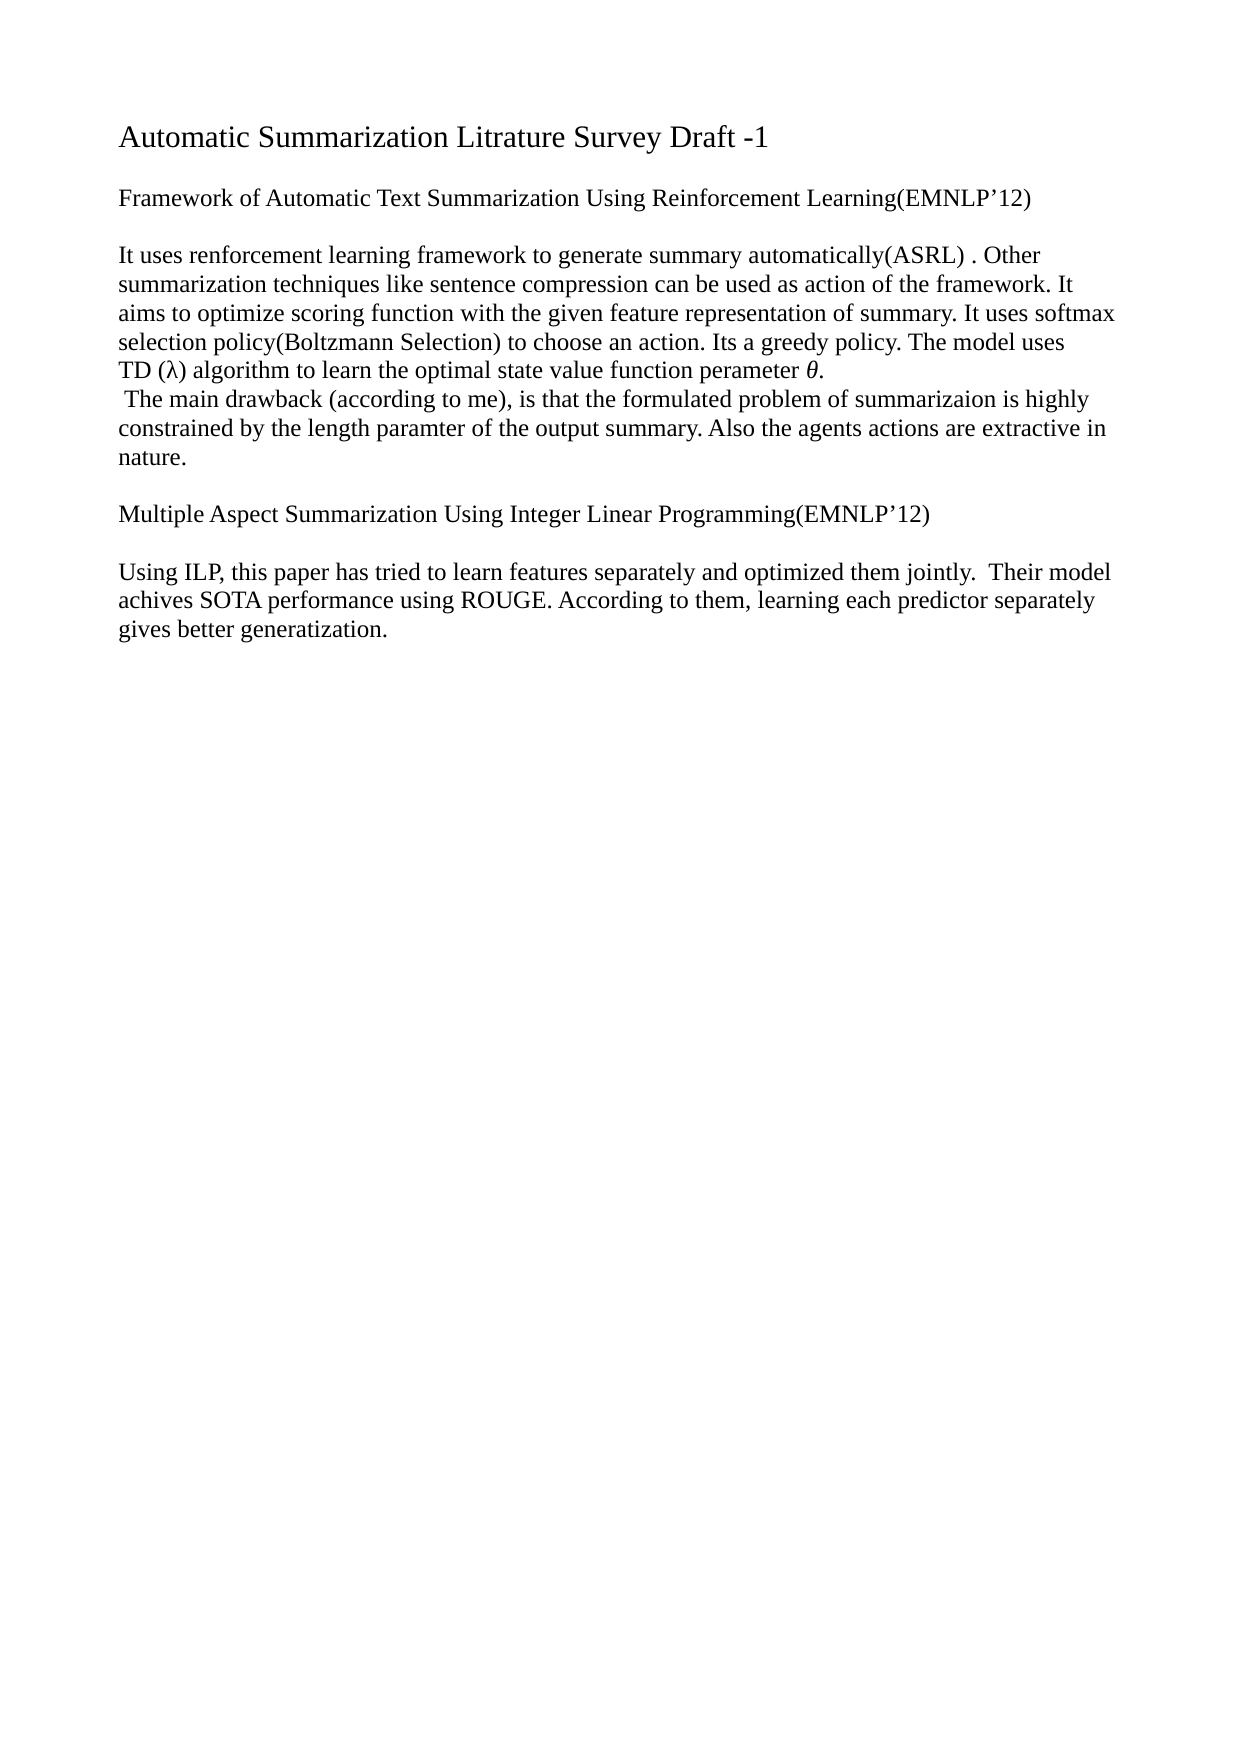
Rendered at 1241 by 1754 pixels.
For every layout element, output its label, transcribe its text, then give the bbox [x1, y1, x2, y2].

text Automatic Summarization Litrature Survey Draft -1 [118, 118, 1122, 154]
text It uses renforcement learning framework to generate summary automatically(ASRL) . Other summarization techniques like sentence compression can be used as action of the framework. It aims to optimize scoring function with the given feature representation of summary. It uses softmax selection policy(Boltzmann Selection) to choose an action. Its a greedy policy. The model uses [118, 240, 1122, 355]
text Framework of Automatic Text Summarization Using Reinforcement Learning(EMNLP’12) [118, 183, 1122, 212]
text The main drawback (according to me), is that the formulated problem of summarizaion is highly constrained by the length paramter of the output summary. Also the agents actions are extractive in nature. [118, 384, 1122, 470]
text Using ILP, this paper has tried to learn features separately and optimized them jointly. Their model achives SOTA performance using ROUGE. According to them, learning each predictor separately gives better generatization. [118, 557, 1122, 643]
text TD (λ) algorithm to learn the optimal state value function perameter θ. [118, 355, 1122, 384]
text Multiple Aspect Summarization Using Integer Linear Programming(EMNLP’12) [118, 499, 1122, 528]
